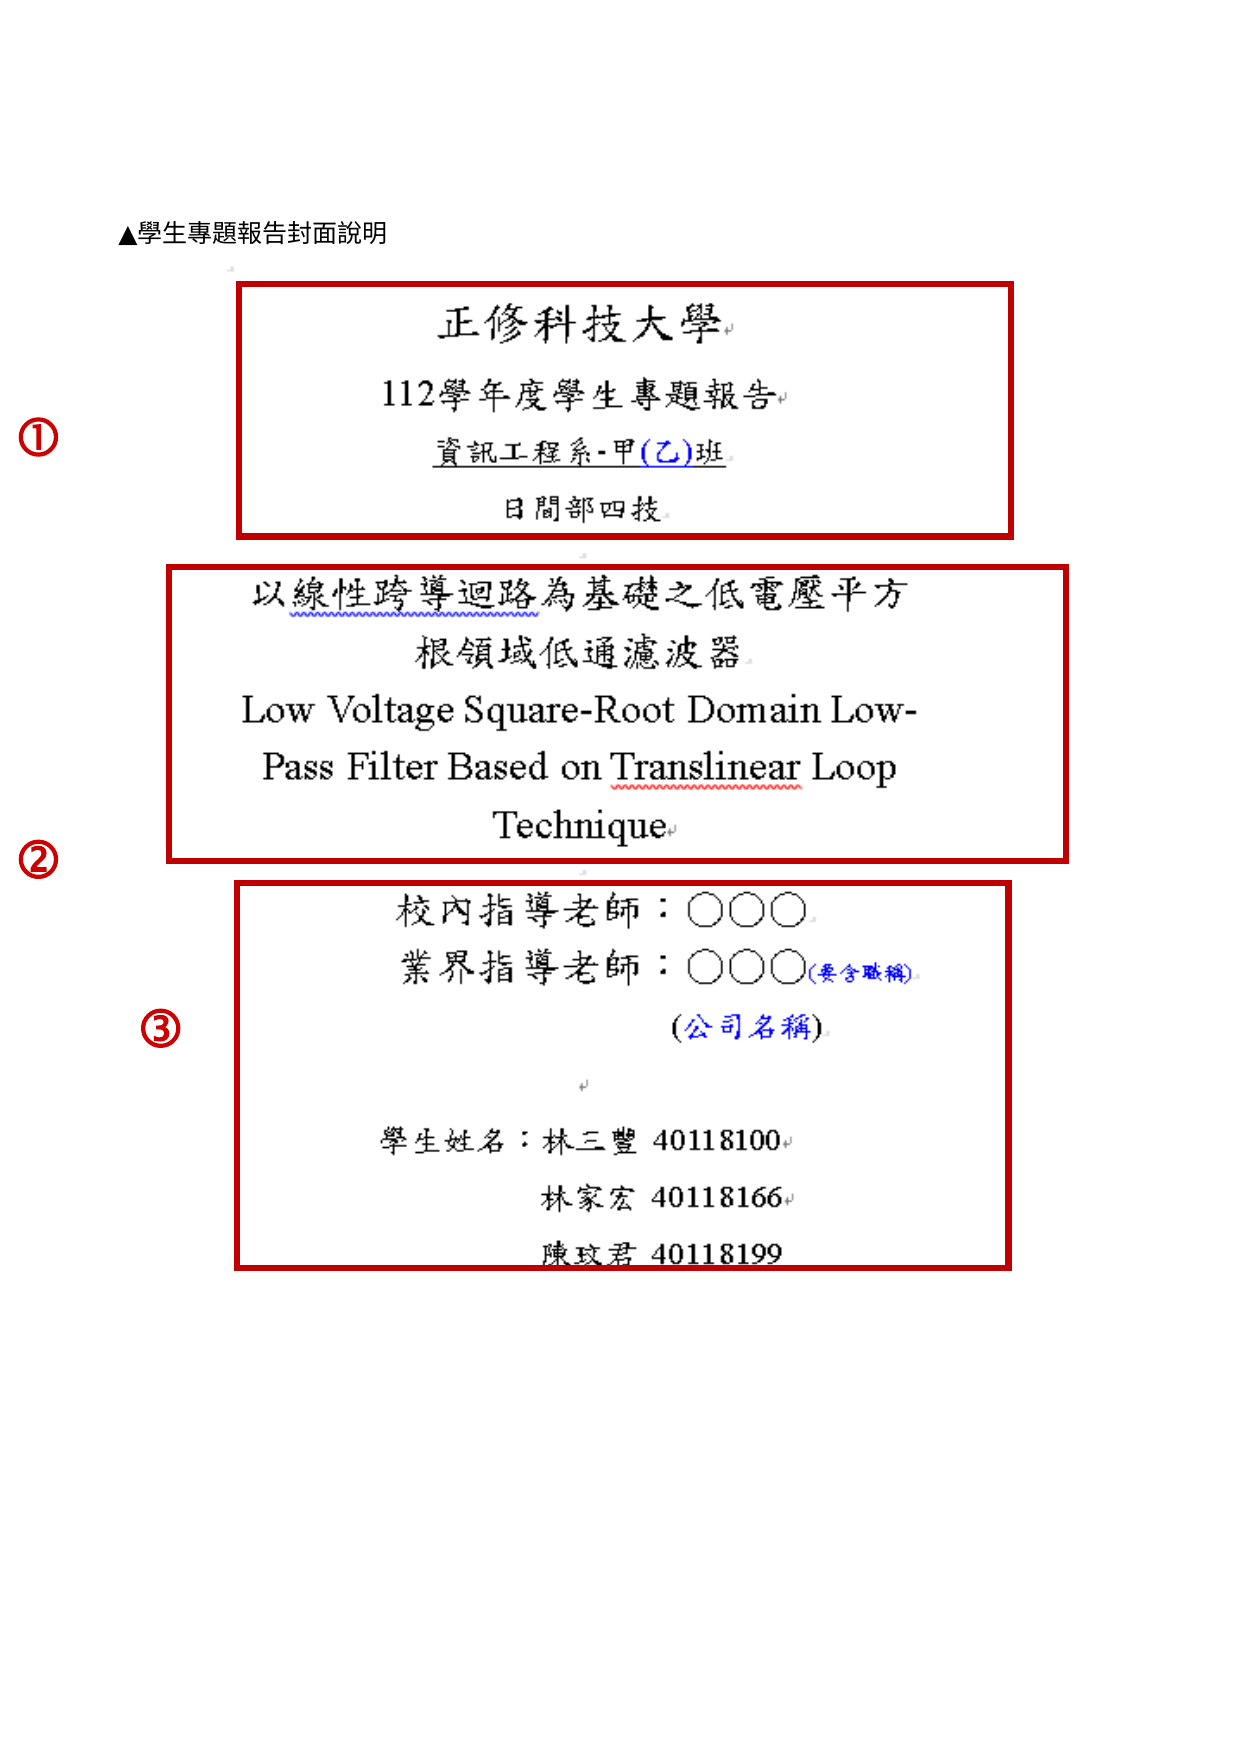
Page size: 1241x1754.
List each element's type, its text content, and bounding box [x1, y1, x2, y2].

text  [15, 419, 78, 467]
text ▲學生專題報告封面說明 [118, 189, 1122, 252]
text  [15, 842, 78, 889]
